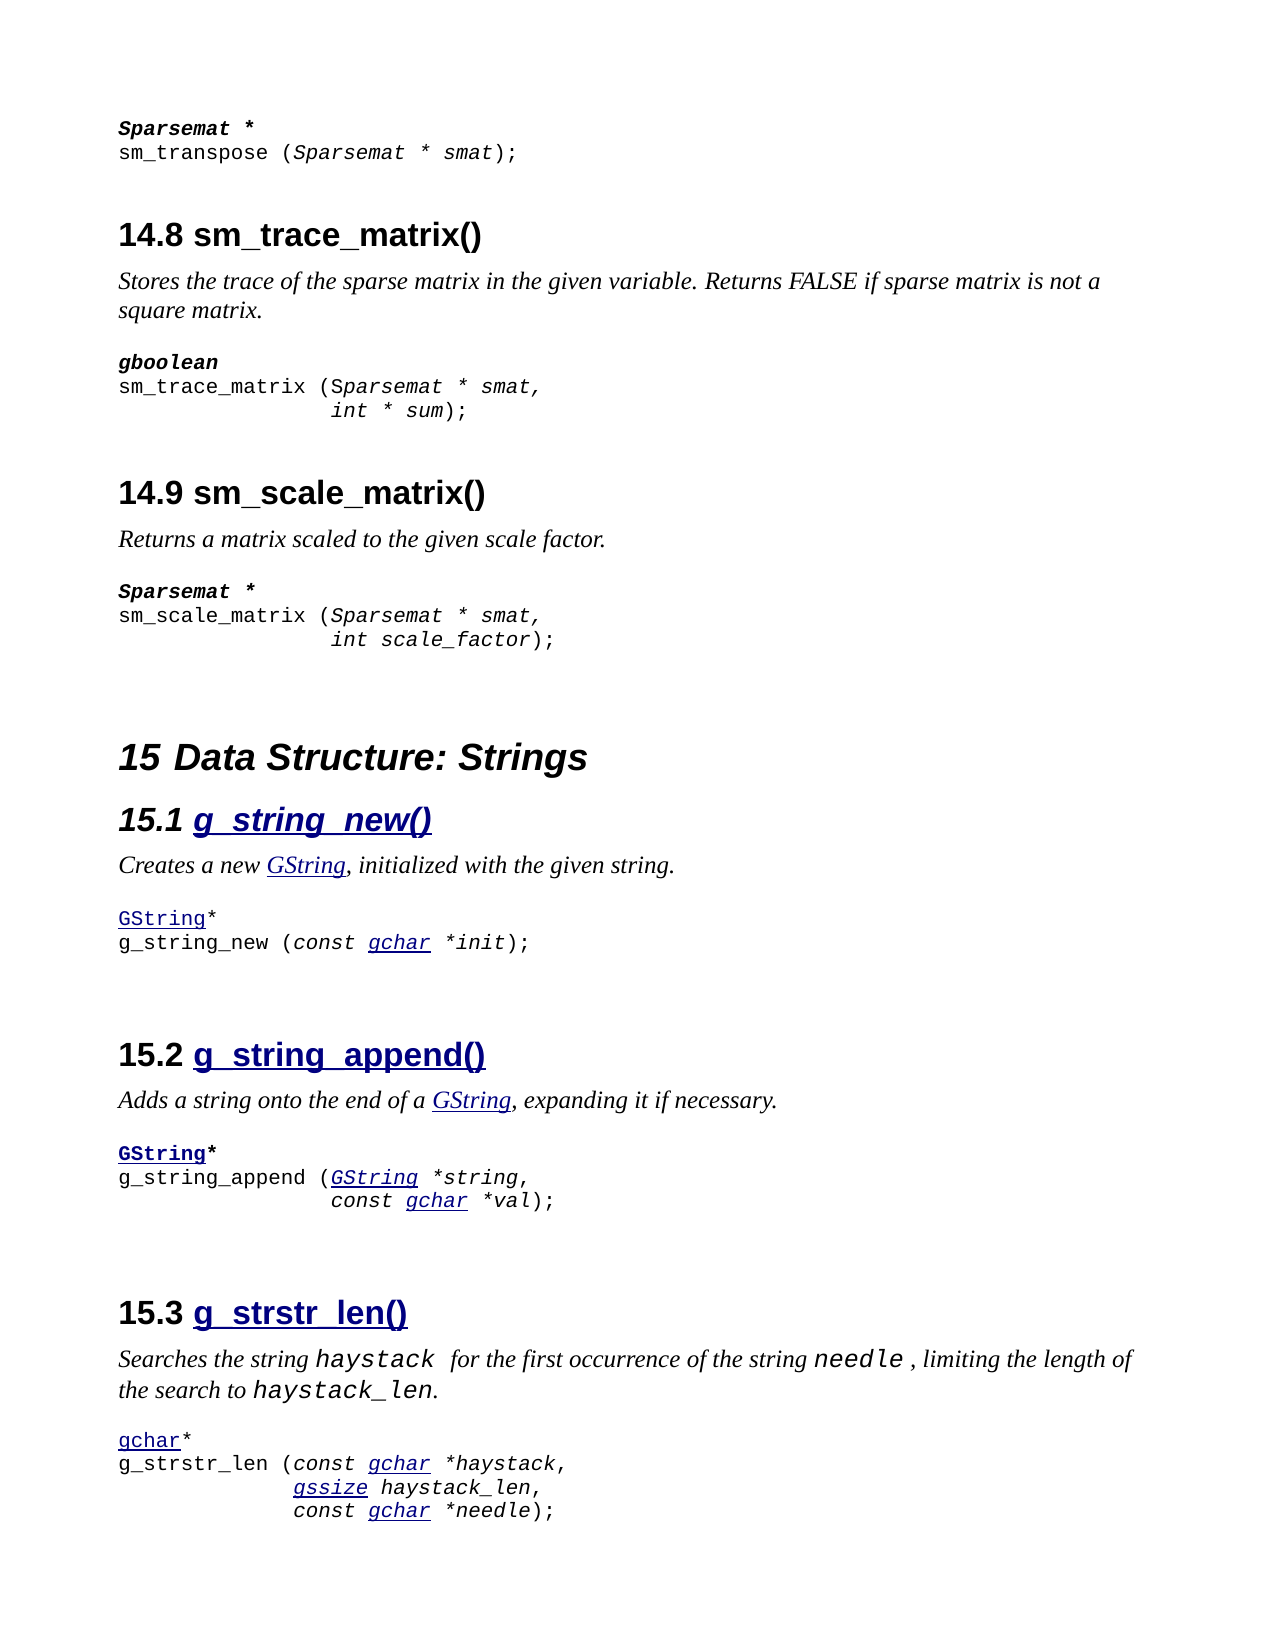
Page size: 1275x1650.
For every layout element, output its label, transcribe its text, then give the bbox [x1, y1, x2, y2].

text sm_trace_matrix (Sparsemat * smat, [118, 376, 1157, 400]
text GString* [118, 1143, 1157, 1167]
text g_strstr_len (const gchar *haystack, [118, 1453, 1157, 1477]
text g_string_append (GString *string, [118, 1167, 1157, 1190]
text gboolean [118, 352, 1157, 376]
subtitle g_strstr_len() [118, 1293, 1157, 1332]
text Adds a string onto the end of a GString, expanding it if necessary. [118, 1086, 1157, 1114]
text Sparsemat * [118, 118, 1157, 142]
text gssize haystack_len, [118, 1477, 1157, 1501]
text const gchar *needle); [118, 1501, 1157, 1524]
subtitle g_string_append() [118, 1034, 1157, 1073]
text Returns a matrix scaled to the given scale factor. [118, 524, 1157, 553]
text const gchar *val); [118, 1190, 1157, 1214]
text sm_transpose (Sparsemat * smat); [118, 142, 1157, 165]
text GString* [118, 908, 1157, 932]
text int scale_factor); [118, 629, 1157, 652]
text Searches the string haystack for the first occurrence of the string needle , limiting the length of the search to haystack_len. [118, 1344, 1157, 1406]
subtitle Data Structure: Strings [118, 735, 1157, 779]
text g_string_new (const gchar *init); [118, 932, 1157, 955]
text int * sum); [118, 400, 1157, 423]
text Creates a new GString, initialized with the given string. [118, 851, 1157, 879]
text Sparsemat * [118, 582, 1157, 605]
text Stores the trace of the sparse matrix in the given variable. Returns FALSE if sparse matrix is not a square matrix. [118, 266, 1157, 324]
subtitle sm_trace_matrix() [118, 215, 1157, 254]
text sm_scale_matrix (Sparsemat * smat, [118, 605, 1157, 629]
subtitle g_string_new() [118, 799, 1157, 838]
text gchar* [118, 1429, 1157, 1453]
subtitle sm_scale_matrix() [118, 473, 1157, 512]
